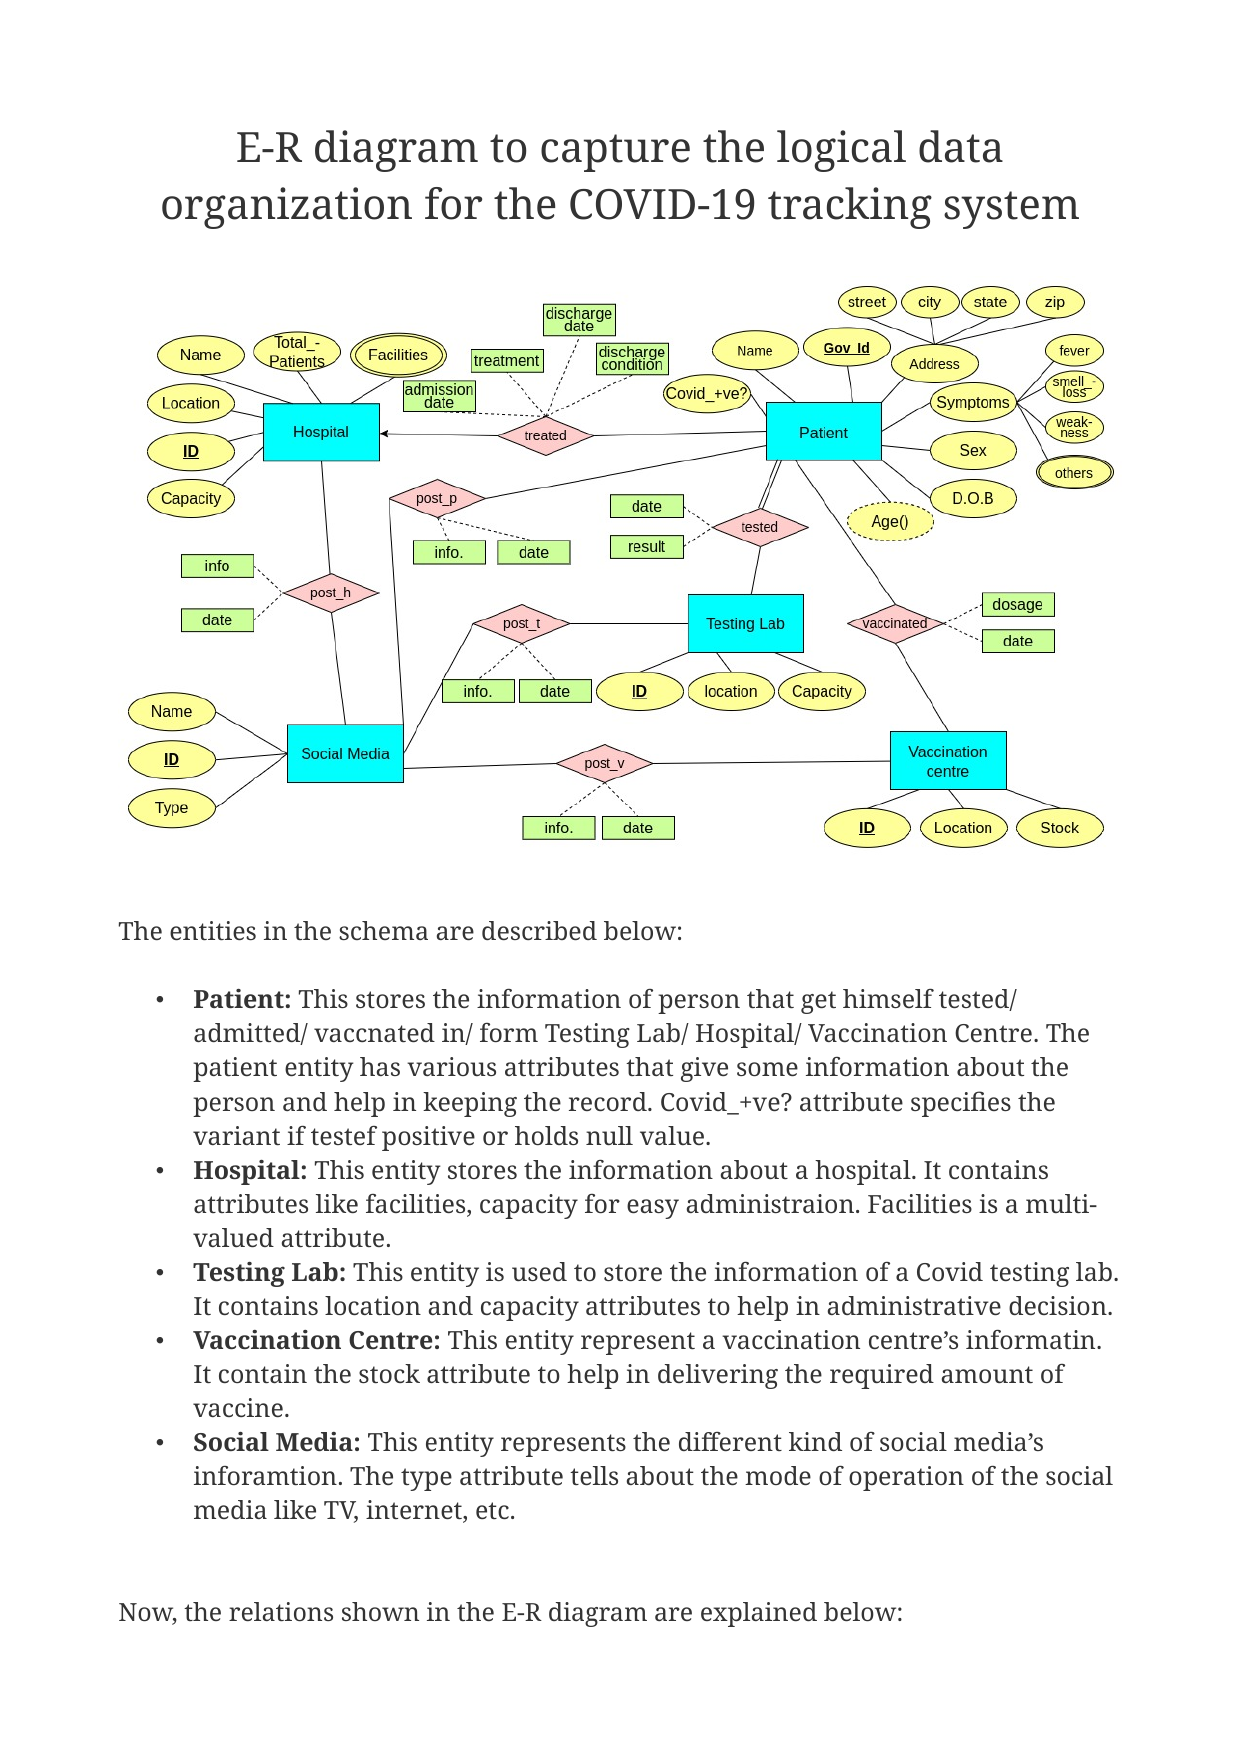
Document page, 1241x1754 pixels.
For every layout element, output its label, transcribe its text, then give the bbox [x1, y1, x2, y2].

list Social Media: This entity represents the different kind of social media’s inforamtion. The type attribute tells about the mode of operation of the social media like TV, internet, etc. [156, 1425, 1122, 1527]
list Testing Lab: This entity is used to store the information of a Covid testing lab. It contains location and capacity attributes to help in administrative decision. [156, 1254, 1122, 1323]
text The entities in the schema are described below: [118, 914, 1122, 948]
list Vaccination Centre: This entity represent a vaccination centre’s informatin. It contain the stock attribute to help in delivering the required amount of vaccine. [156, 1323, 1122, 1425]
picture [118, 276, 1123, 857]
list Patient: This stores the information of person that get himself tested/ admitted/ vaccnated in/ form Testing Lab/ Hospital/ Vaccination Centre. The patient entity has various attributes that give some information about the person and help in keeping the record. Covid_+ve? attribute specifies the variant if testef positive or holds null value. [156, 982, 1122, 1152]
text Now, the relations shown in the E-R diagram are explained below: [118, 1595, 1122, 1629]
text E-R diagram to capture the logical data organization for the COVID-19 tracking system [118, 118, 1122, 232]
list Hospital: This entity stores the information about a hospital. It contains attributes like facilities, capacity for easy administraion. Facilities is a multi-valued attribute. [156, 1152, 1122, 1254]
